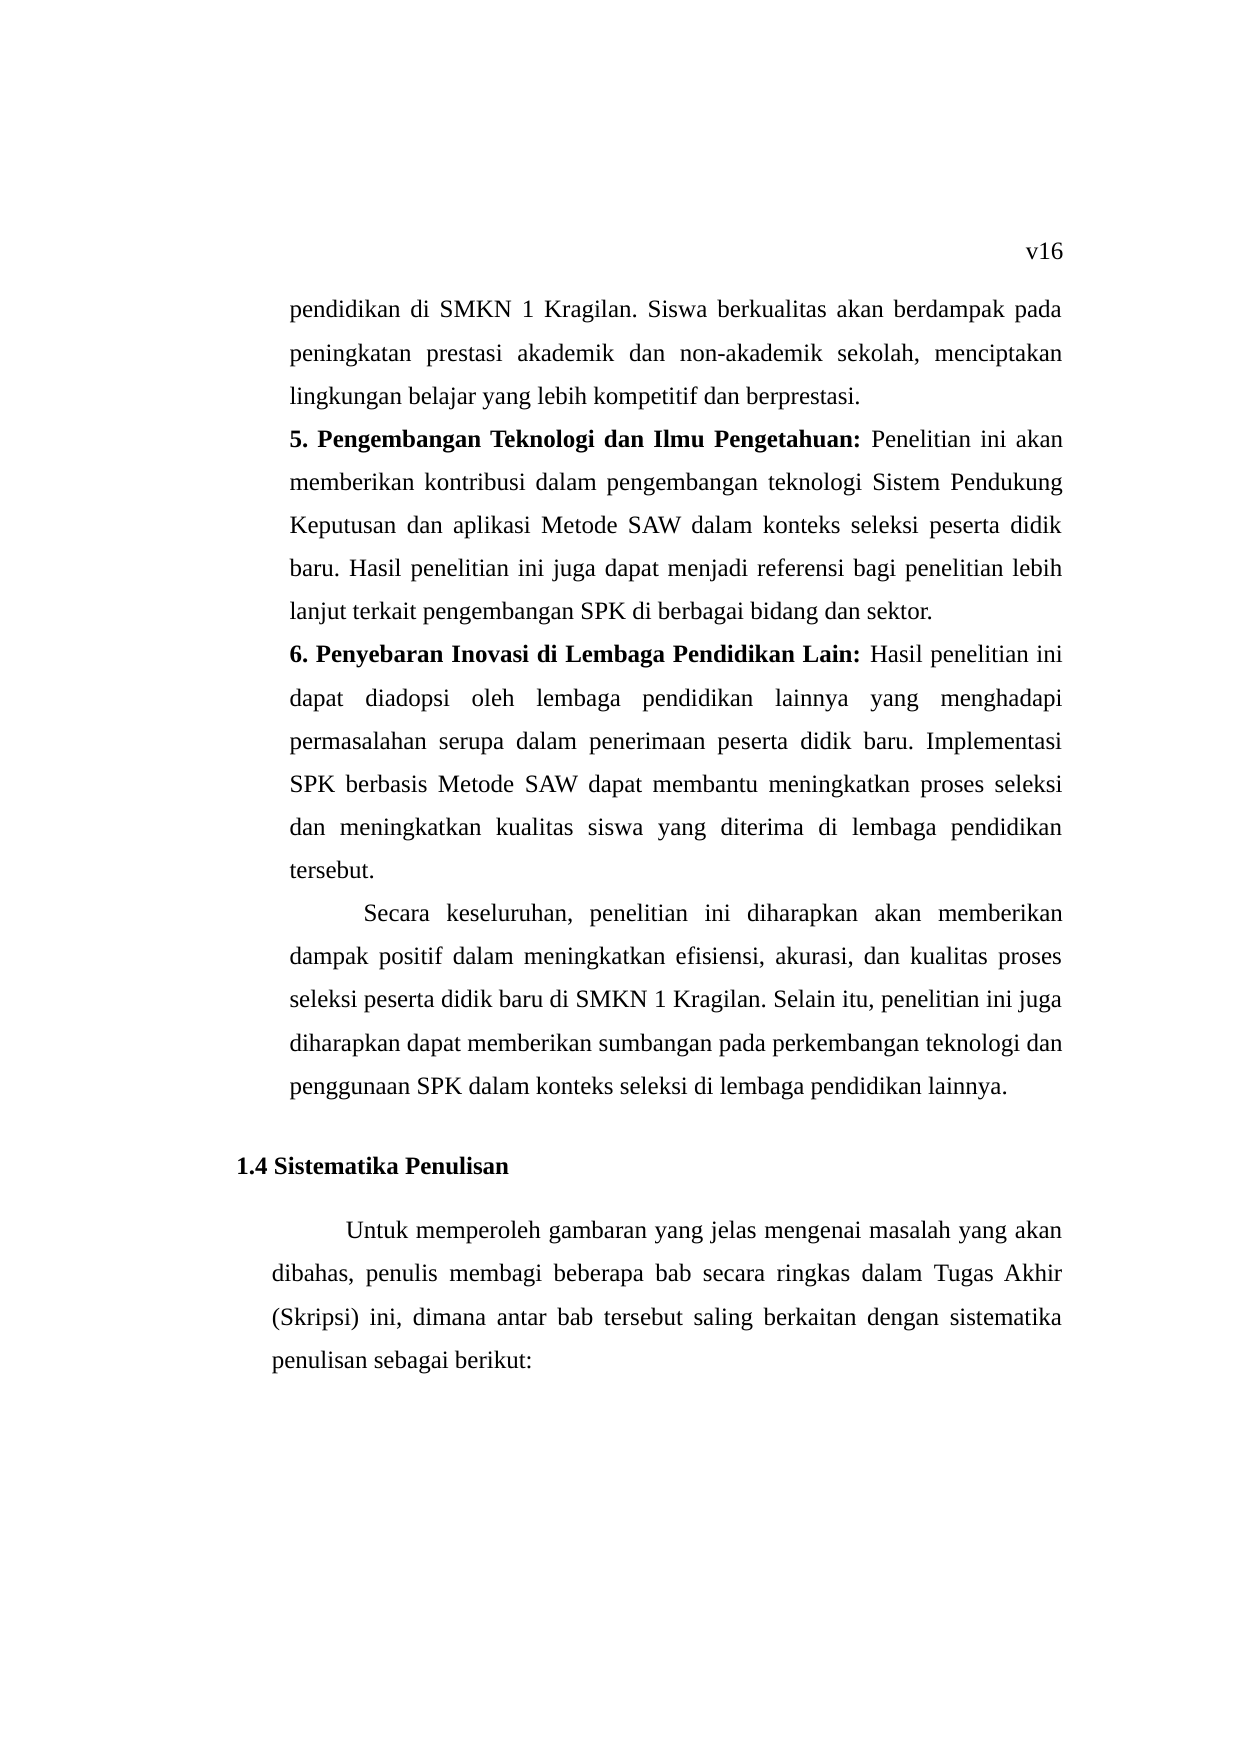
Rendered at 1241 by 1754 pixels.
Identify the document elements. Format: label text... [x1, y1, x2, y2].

text 5. Pengembangan Teknologi dan Ilmu Pengetahuan: Penelitian ini akan memberikan kontribusi dalam pengembangan teknologi Sistem Pendukung Keputusan dan aplikasi Metode SAW dalam konteks seleksi peserta didik baru. Hasil penelitian ini juga dapat menjadi referensi bagi penelitian lebih lanjut terkait pengembangan SPK di berbagai bidang dan sektor. [289, 424, 1063, 625]
text pendidikan di SMKN 1 Kragilan. Siswa berkualitas akan berdampak pada peningkatan prestasi akademik dan non-akademik sekolah, menciptakan lingkungan belajar yang lebih kompetitif dan berprestasi. [289, 294, 1063, 409]
subtitle 1.4 Sistematika Penulisan [236, 1151, 1063, 1180]
text Secara keseluruhan, penelitian ini diharapkan akan memberikan dampak positif dalam meningkatkan efisiensi, akurasi, dan kualitas proses seleksi peserta didik baru di SMKN 1 Kragilan. Selain itu, penelitian ini juga diharapkan dapat memberikan sumbangan pada perkembangan teknologi dan penggunaan SPK dalam konteks seleksi di lembaga pendidikan lainnya. [289, 898, 1063, 1099]
text Untuk memperoleh gambaran yang jelas mengenai masalah yang akan dibahas, penulis membagi beberapa bab secara ringkas dalam Tugas Akhir (Skripsi) ini, dimana antar bab tersebut saling berkaitan dengan sistematika penulisan sebagai berikut: [272, 1215, 1063, 1373]
text 6. Penyebaran Inovasi di Lembaga Pendidikan Lain: Hasil penelitian ini dapat diadopsi oleh lembaga pendidikan lainnya yang menghadapi permasalahan serupa dalam penerimaan peserta didik baru. Implementasi SPK berbasis Metode SAW dapat membantu meningkatkan proses seleksi dan meningkatkan kualitas siswa yang diterima di lembaga pendidikan tersebut. [289, 639, 1063, 884]
